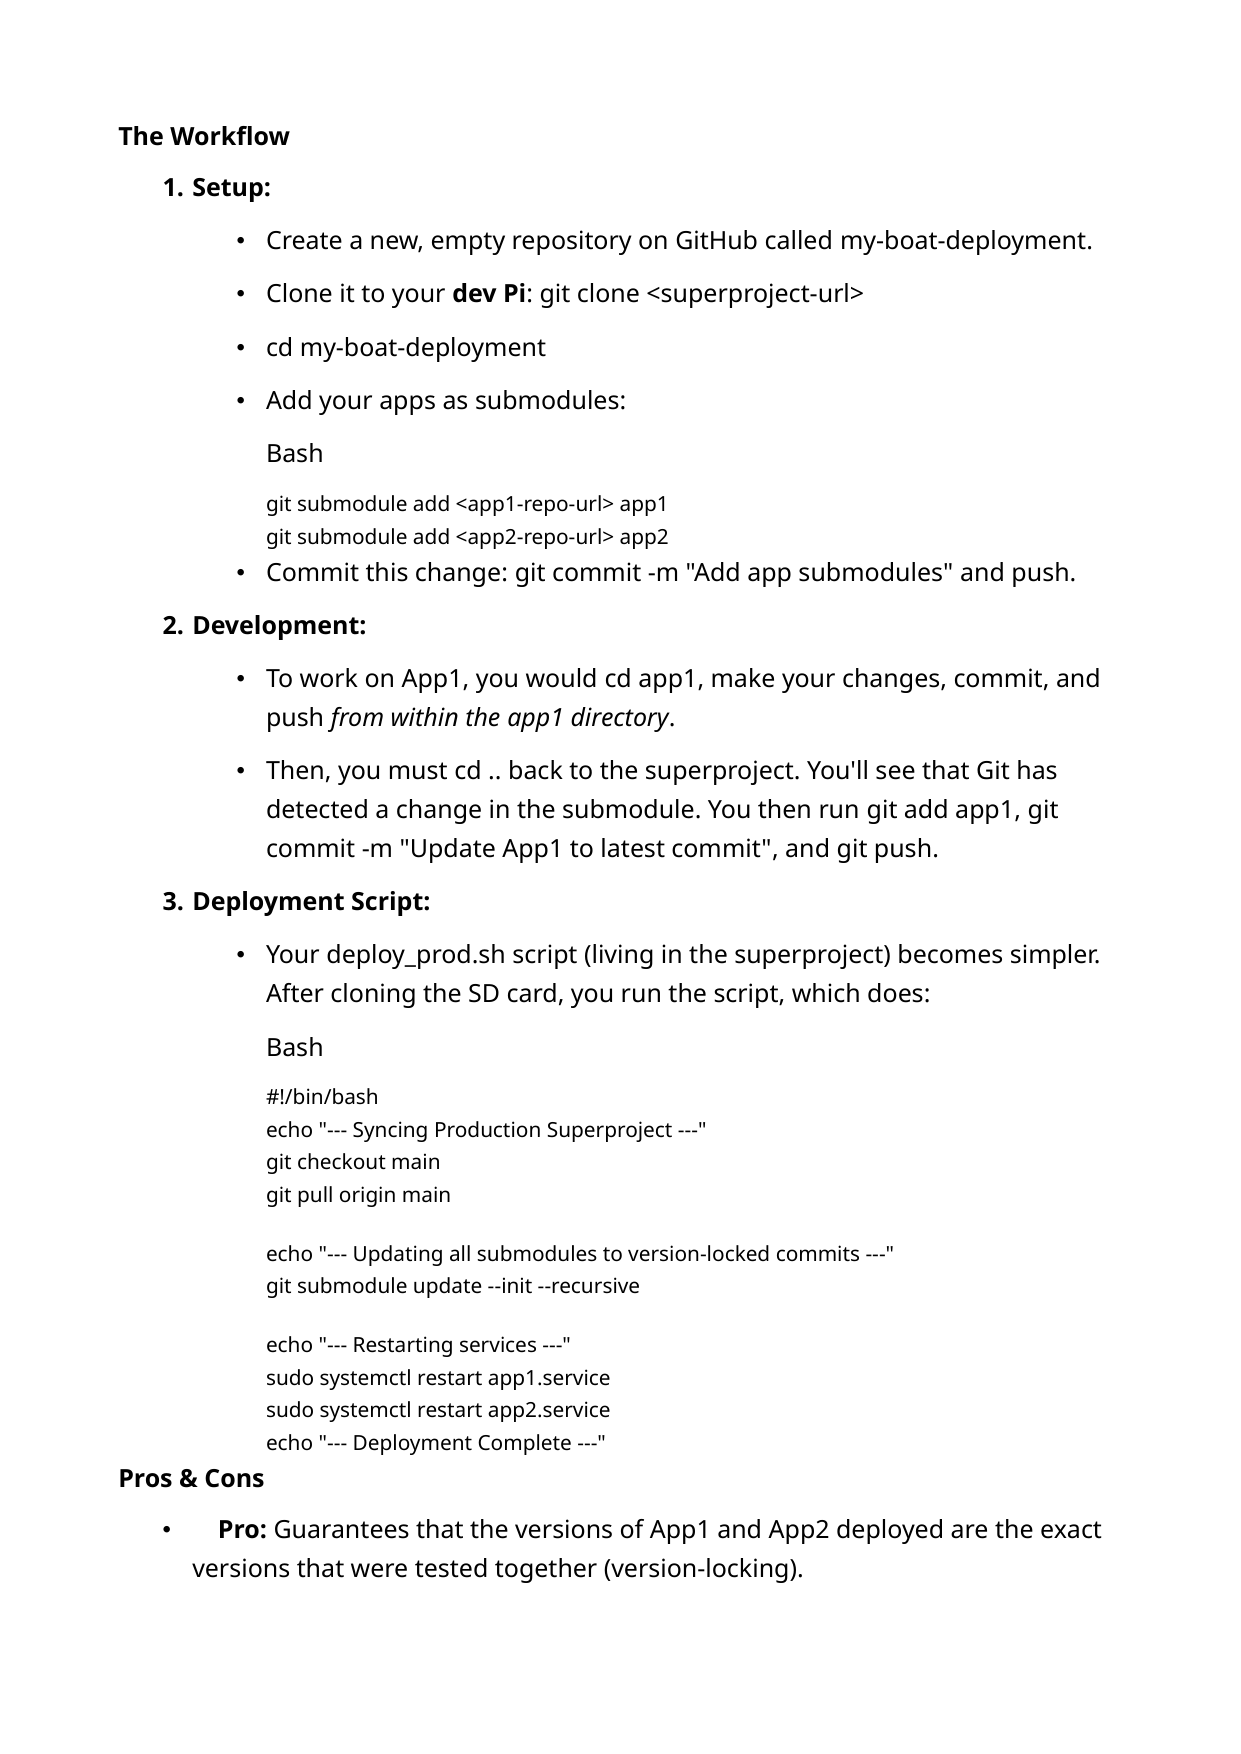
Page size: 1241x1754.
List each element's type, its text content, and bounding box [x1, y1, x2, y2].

list git submodule update --init --recursive [236, 1271, 1122, 1300]
list echo "--- Deployment Complete ---" [236, 1428, 1122, 1456]
list sudo systemctl restart app2.service [236, 1395, 1122, 1424]
subtitle Pros & Cons [118, 1460, 1122, 1494]
list #!/bin/bash [236, 1082, 1122, 1111]
list Then, you must cd .. back to the superproject. You'll see that Git has detected a change in the submodule. You then run git add app1, git commit -m "Update App1 to latest commit", and git push. [236, 753, 1122, 864]
list git pull origin main [236, 1180, 1122, 1208]
list git checkout main [236, 1147, 1122, 1176]
list Bash [236, 436, 1122, 470]
list git submodule add <app1-repo-url> app1 [236, 489, 1122, 518]
list echo "--- Restarting services ---" [236, 1331, 1122, 1359]
list To work on App1, you would cd app1, make your changes, commit, and push from within the app1 directory. [236, 661, 1122, 734]
list git submodule add <app2-repo-url> app2 [236, 522, 1122, 550]
list Setup: [162, 169, 1122, 203]
list sudo systemctl restart app1.service [236, 1363, 1122, 1391]
list Deployment Script: [162, 884, 1122, 918]
list echo "--- Syncing Production Superproject ---" [236, 1115, 1122, 1143]
list Commit this change: git commit -m "Add app submodules" and push. [236, 554, 1122, 588]
list ✅ Pro: Guarantees that the versions of App1 and App2 deployed are the exact versions that were tested together (version-locking). [162, 1511, 1122, 1584]
list Create a new, empty repository on GitHub called my-boat-deployment. [236, 223, 1122, 257]
list cd my-boat-deployment [236, 329, 1122, 363]
list echo "--- Updating all submodules to version-locked commits ---" [236, 1239, 1122, 1267]
list Add your apps as submodules: [236, 383, 1122, 417]
list Development: [162, 607, 1122, 642]
list Bash [236, 1029, 1122, 1063]
list Your deploy_prod.sh script (living in the superproject) becomes simpler. After cloning the SD card, you run the script, which does: [236, 937, 1122, 1010]
list Clone it to your dev Pi: git clone <superproject-url> [236, 276, 1122, 310]
subtitle The Workflow [118, 118, 1122, 152]
